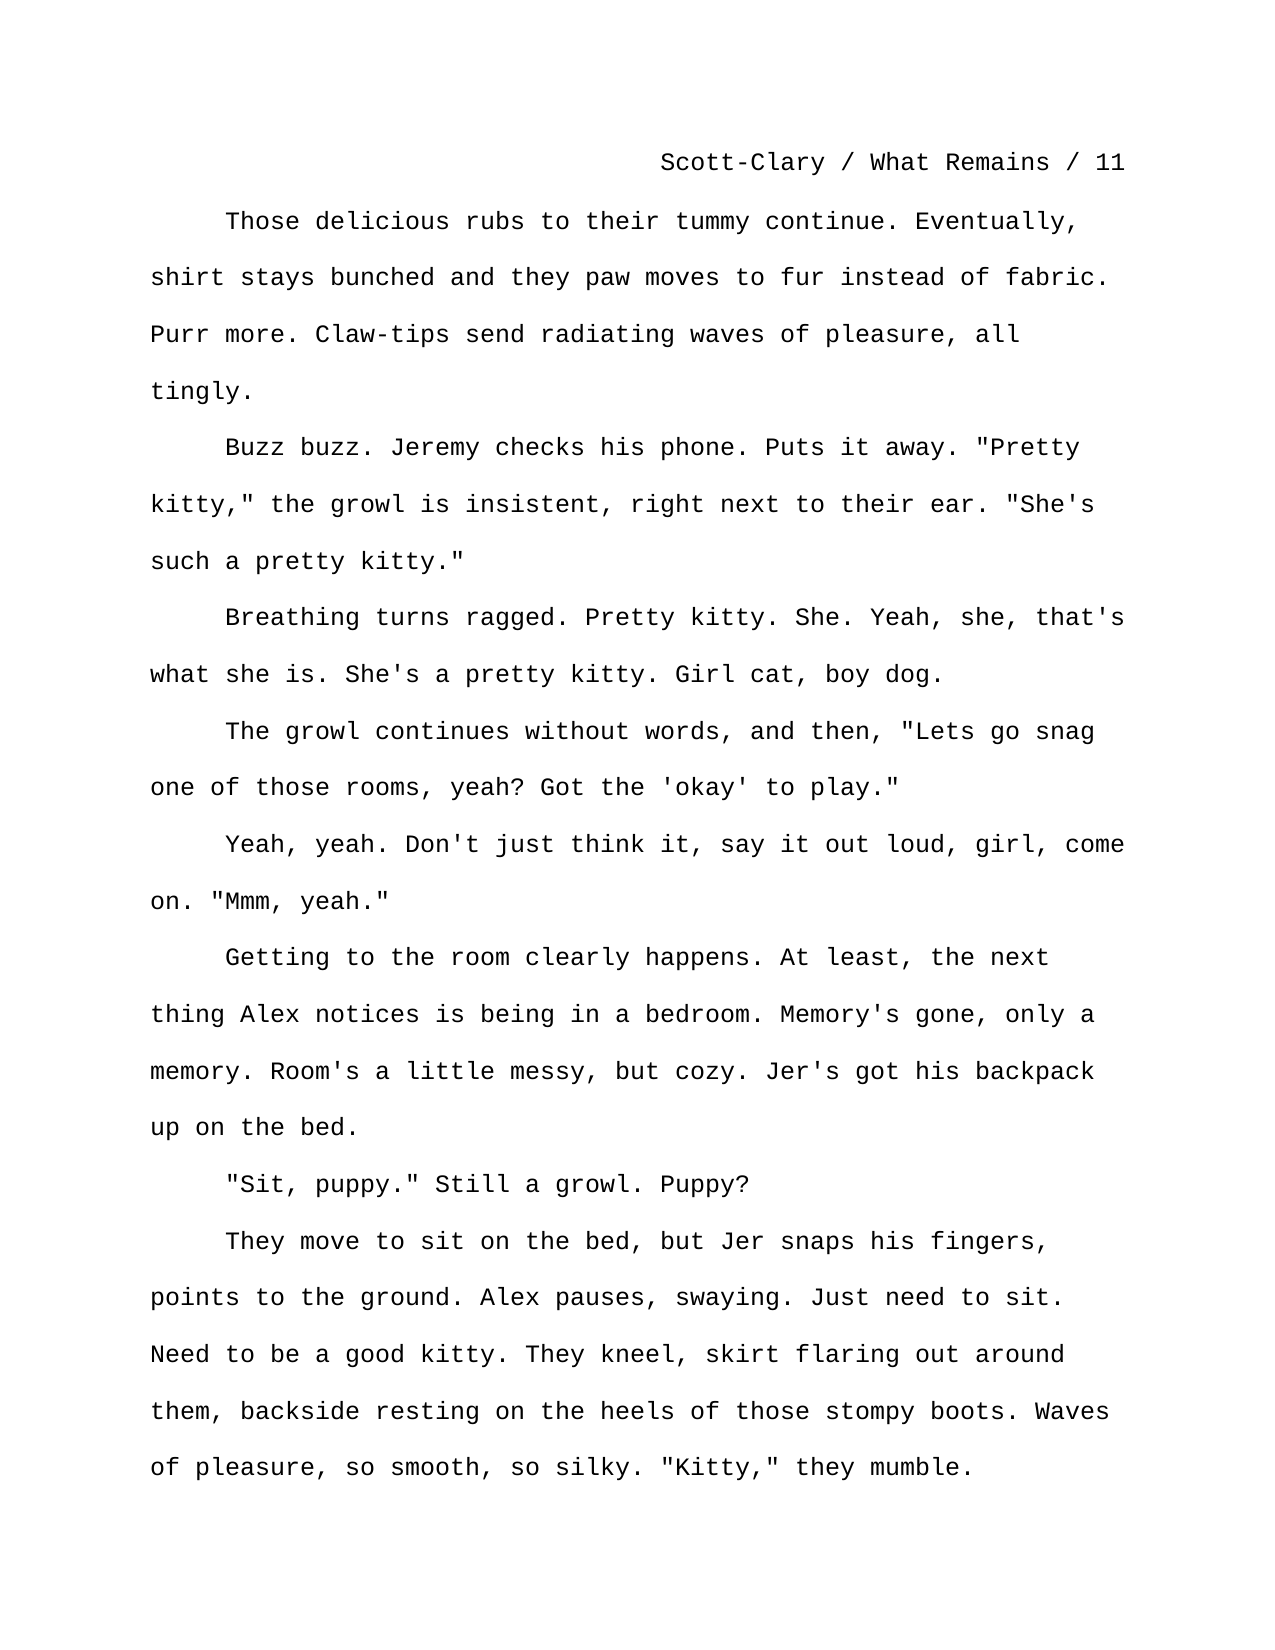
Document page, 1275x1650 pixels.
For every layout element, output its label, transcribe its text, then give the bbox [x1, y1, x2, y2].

text The growl continues without words, and then, "Lets go snag one of those rooms, yeah? Got the 'okay' to play." [150, 718, 1125, 803]
text Getting to the room clearly happens. At least, the next thing Alex notices is being in a bedroom. Memory's gone, only a memory. Room's a little messy, but cozy. Jer's got his backpack up on the bed. [150, 945, 1125, 1143]
text Yeah, yeah. Don't just think it, say it out loud, girl, come on. "Mmm, yeah." [150, 832, 1125, 917]
text Buzz buzz. Jeremy checks his phone. Puts it away. "Pretty kitty," the growl is insistent, right next to their ear. "She's such a pretty kitty." [150, 435, 1125, 577]
text Those delicious rubs to their tummy continue. Eventually, shirt stays bunched and they paw moves to fur instead of fabric. Purr more. Claw-tips send radiating waves of pleasure, all tingly. [150, 208, 1125, 407]
text They move to sit on the bed, but Jer snaps his fingers, points to the ground. Alex pauses, swaying. Just need to sit. Need to be a good kitty. They kneel, skirt flaring out around them, backside resting on the heels of those stompy boots. Waves of pleasure, so smooth, so silky. "Kitty," they mumble. [150, 1228, 1125, 1483]
text "Sit, puppy." Still a growl. Puppy? [150, 1172, 1125, 1200]
text Breathing turns ragged. Pretty kitty. She. Yeah, she, that's what she is. She's a pretty kitty. Girl cat, boy dog. [150, 605, 1125, 690]
